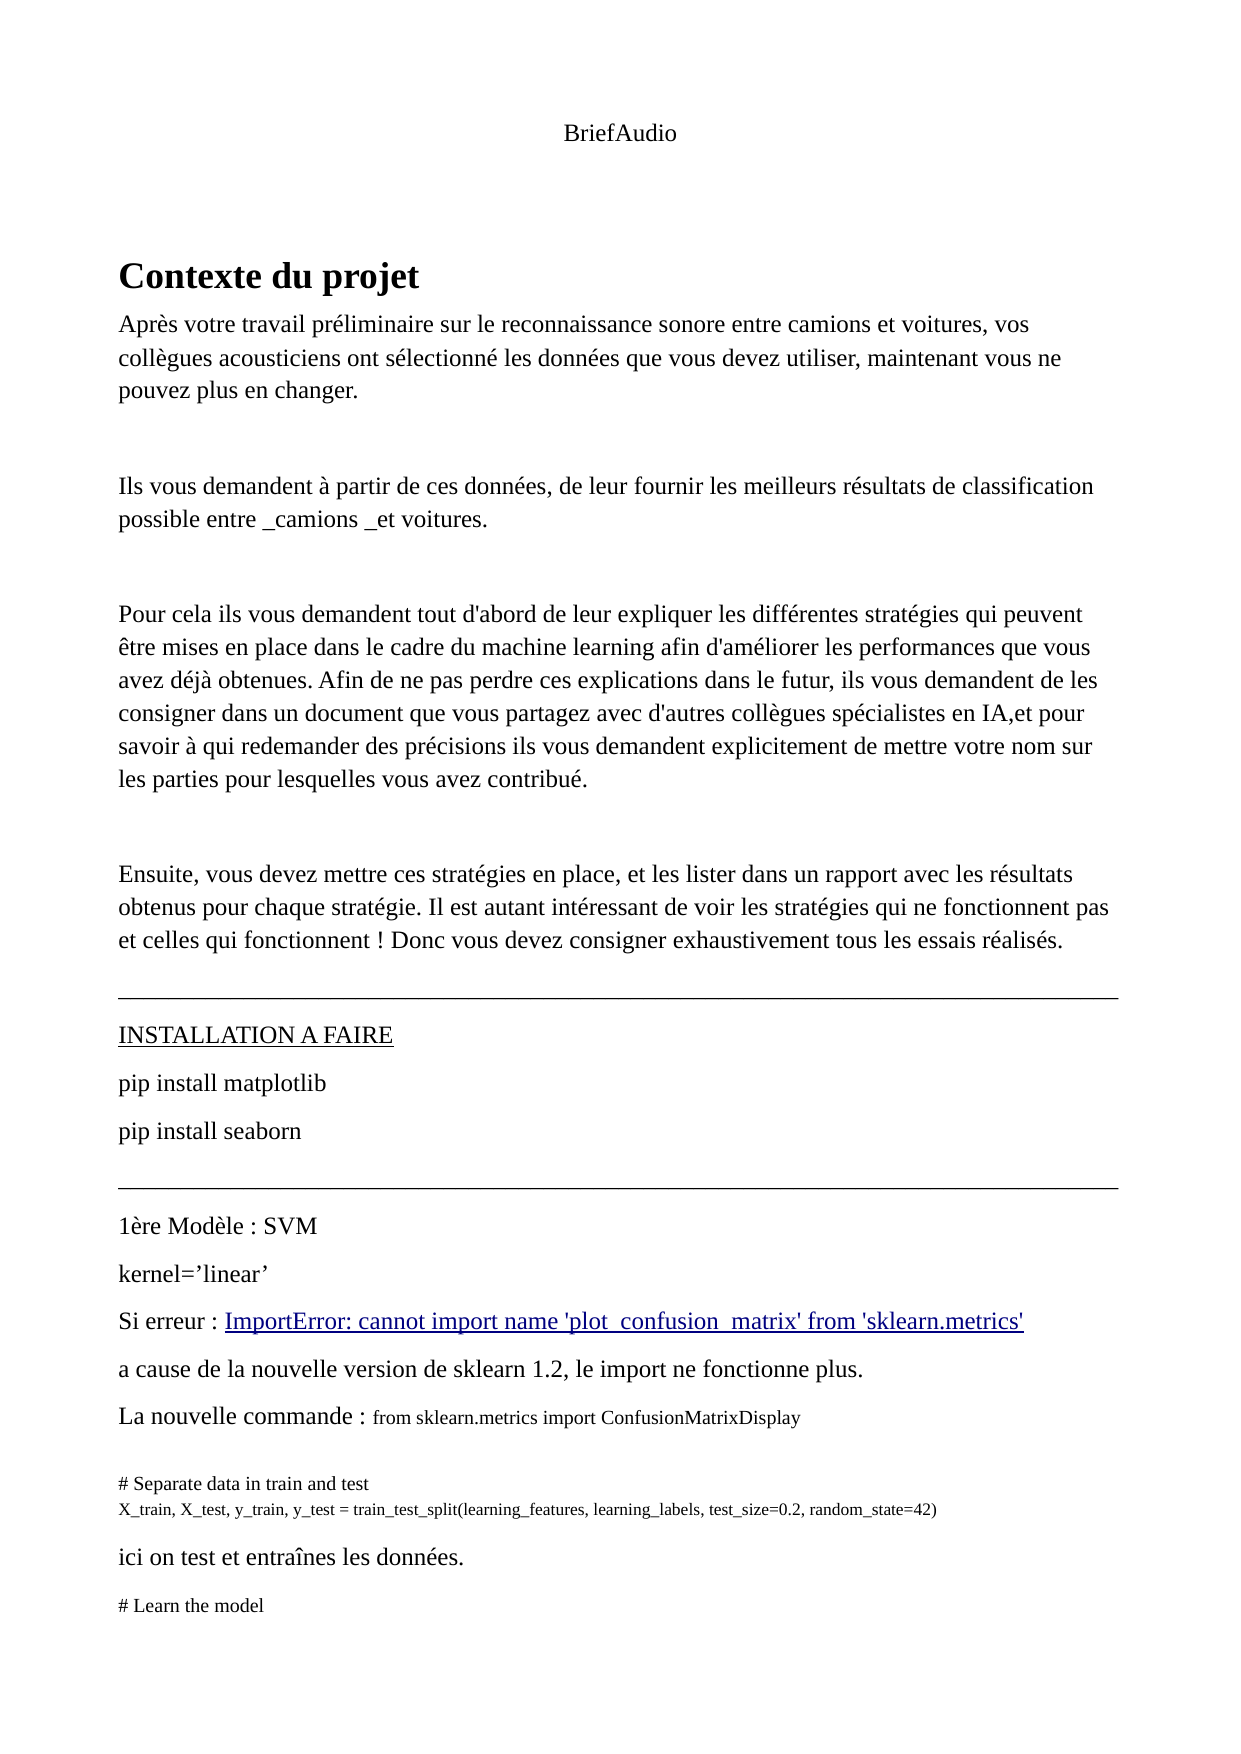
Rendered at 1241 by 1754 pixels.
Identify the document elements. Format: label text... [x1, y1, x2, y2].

text ________________________________________________________________________________ [118, 1163, 1122, 1192]
text ici on test et entraînes les données. [118, 1542, 1122, 1571]
text Ensuite, vous devez mettre ces stratégies en place, et les lister dans un rapport avec les résultats obtenus pour chaque stratégie. Il est autant intéressant de voir les stratégies qui ne fonctionnent pas et celles qui fonctionnent ! Donc vous devez consigner exhaustivement tous les essais réalisés. [118, 859, 1122, 954]
text pip install matplotlib [118, 1068, 1122, 1097]
text a cause de la nouvelle version de sklearn 1.2, le import ne fonctionne plus. [118, 1354, 1122, 1383]
text BriefAudio [118, 118, 1122, 147]
text Pour cela ils vous demandent tout d'abord de leur expliquer les différentes stratégies qui peuvent être mises en place dans le cadre du machine learning afin d'améliorer les performances que vous avez déjà obtenues. Afin de ne pas perdre ces explications dans le futur, ils vous demandent de les consigner dans un document que vous partagez avec d'autres collègues spécialistes en IA,et pour savoir à qui redemander des précisions ils vous demandent explicitement de mettre votre nom sur les parties pour lesquelles vous avez contribué. [118, 599, 1122, 793]
text Si erreur : ImportError: cannot import name 'plot_confusion_matrix' from 'sklearn.metrics' [118, 1306, 1122, 1335]
text 1ère Modèle : SVM [118, 1211, 1122, 1240]
text kernel=’linear’ [118, 1259, 1122, 1287]
text Ils vous demandent à partir de ces données, de leur fournir les meilleurs résultats de classification possible entre _camions _et voitures. [118, 471, 1122, 533]
subtitle Contexte du projet [118, 254, 1122, 297]
text X_train, X_test, y_train, y_test = train_test_split(learning_features, learning_labels, test_size=0.2, random_state=42) [118, 1495, 1122, 1519]
text Après votre travail préliminaire sur le reconnaissance sonore entre camions et voitures, vos collègues acousticiens ont sélectionné les données que vous devez utiliser, maintenant vous ne pouvez plus en changer. [118, 309, 1122, 404]
text # Separate data in train and test [118, 1472, 1122, 1495]
text La nouvelle commande : from sklearn.metrics import ConfusionMatrixDisplay [118, 1401, 1122, 1430]
text pip install seaborn [118, 1116, 1122, 1144]
text ________________________________________________________________________________ [118, 973, 1122, 1002]
text # Learn the model [118, 1594, 1122, 1617]
text INSTALLATION A FAIRE [118, 1021, 1122, 1049]
